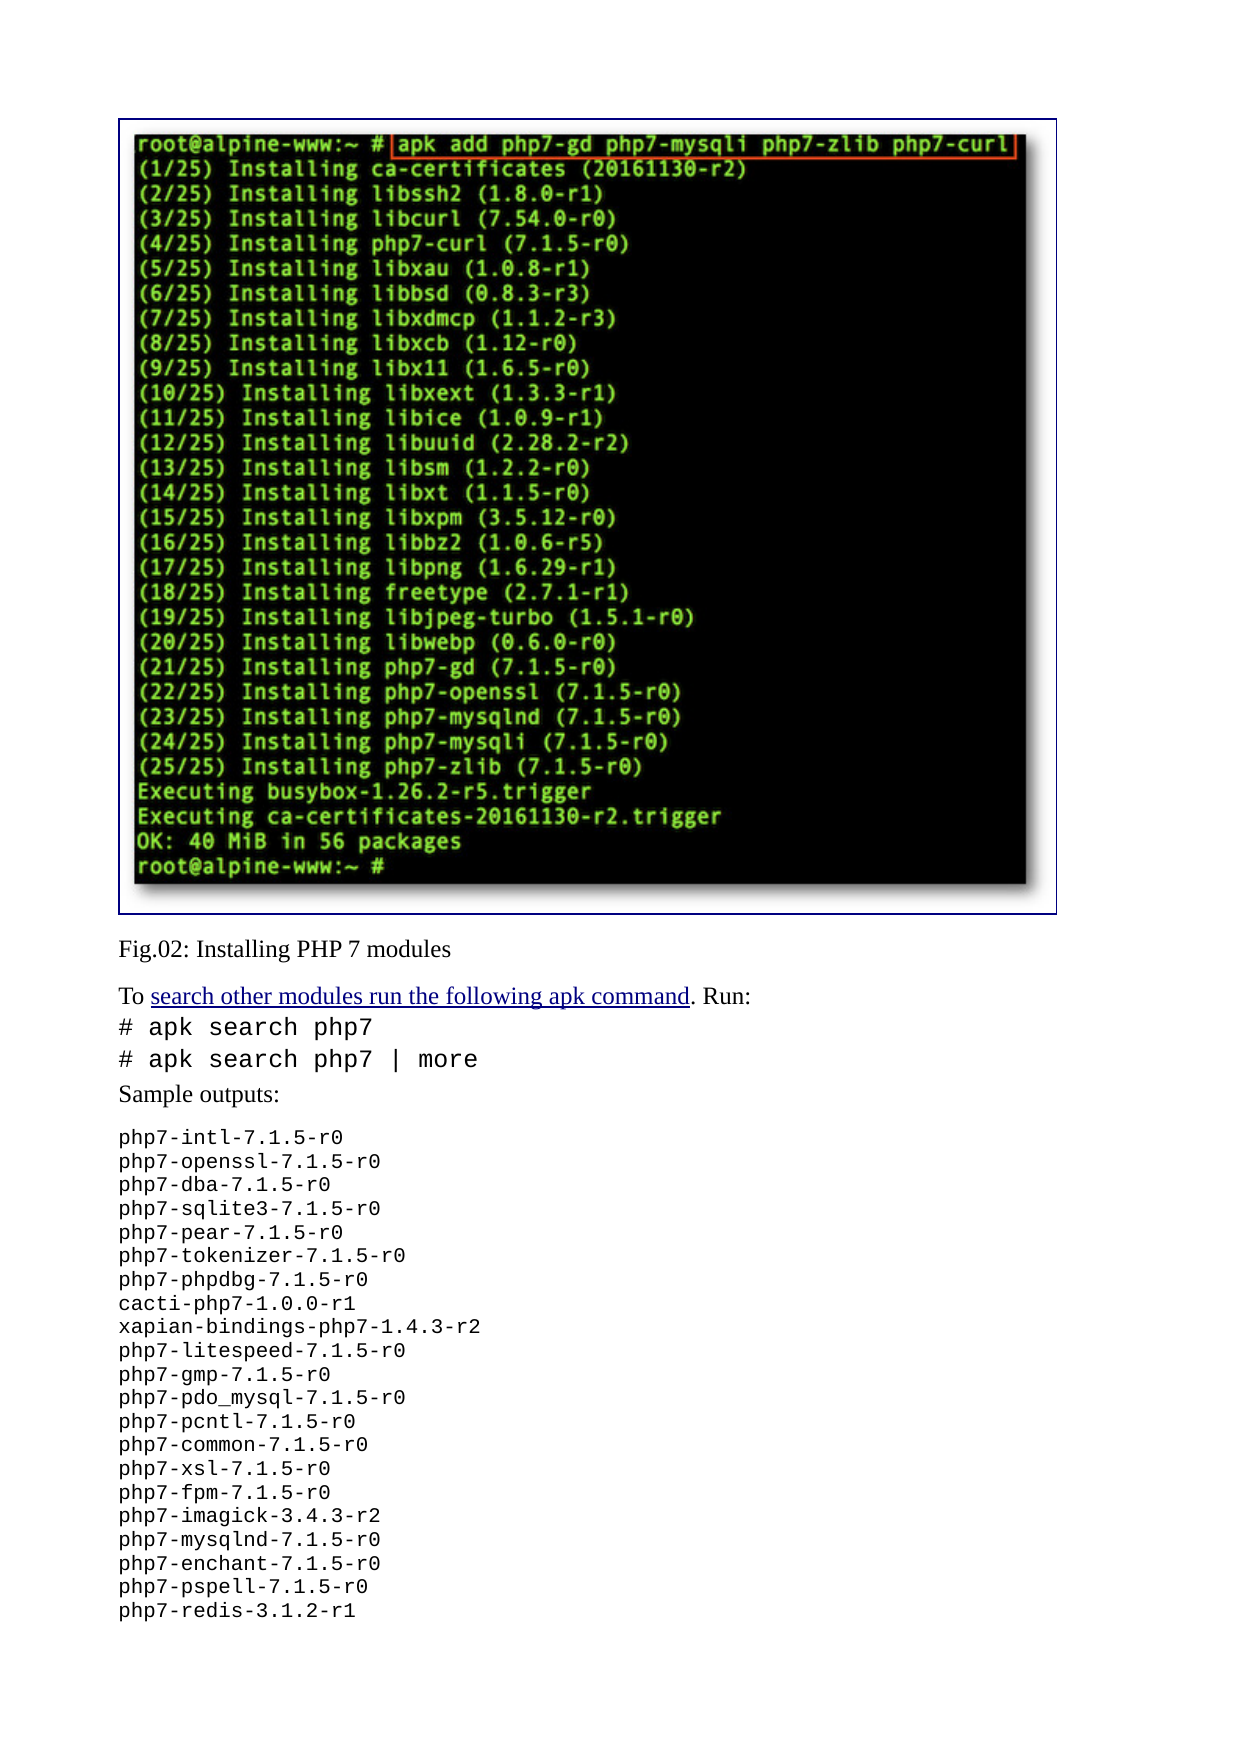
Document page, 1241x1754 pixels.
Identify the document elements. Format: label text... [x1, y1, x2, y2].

text php7-openssl-7.1.5-r0 [118, 1151, 1122, 1174]
text To search other modules run the following apk command. Run: # apk search php7 # apk search php7 | more Sample outputs: [118, 981, 1122, 1108]
text php7-sqlite3-7.1.5-r0 [118, 1198, 1122, 1222]
text php7-common-7.1.5-r0 [118, 1434, 1122, 1458]
picture [120, 120, 1056, 913]
text xapian-bindings-php7-1.4.3-r2 [118, 1316, 1122, 1340]
text cacti-php7-1.0.0-r1 [118, 1293, 1122, 1316]
text php7-dba-7.1.5-r0 [118, 1174, 1122, 1198]
text php7-enchant-7.1.5-r0 [118, 1553, 1122, 1576]
text php7-pdo_mysql-7.1.5-r0 [118, 1387, 1122, 1411]
text php7-intl-7.1.5-r0 [118, 1127, 1122, 1151]
text php7-tokenizer-7.1.5-r0 [118, 1245, 1122, 1269]
text php7-mysqlnd-7.1.5-r0 [118, 1529, 1122, 1553]
text php7-imagick-3.4.3-r2 [118, 1505, 1122, 1529]
text php7-gmp-7.1.5-r0 [118, 1363, 1122, 1387]
text php7-pspell-7.1.5-r0 [118, 1576, 1122, 1600]
text php7-redis-3.1.2-r1 [118, 1600, 1122, 1624]
text php7-xsl-7.1.5-r0 [118, 1458, 1122, 1482]
text Fig.02: Installing PHP 7 modules [118, 934, 1122, 963]
text php7-litespeed-7.1.5-r0 [118, 1340, 1122, 1363]
text php7-fpm-7.1.5-r0 [118, 1482, 1122, 1505]
text php7-phpdbg-7.1.5-r0 [118, 1269, 1122, 1293]
text php7-pear-7.1.5-r0 [118, 1222, 1122, 1245]
text php7-pcntl-7.1.5-r0 [118, 1411, 1122, 1434]
